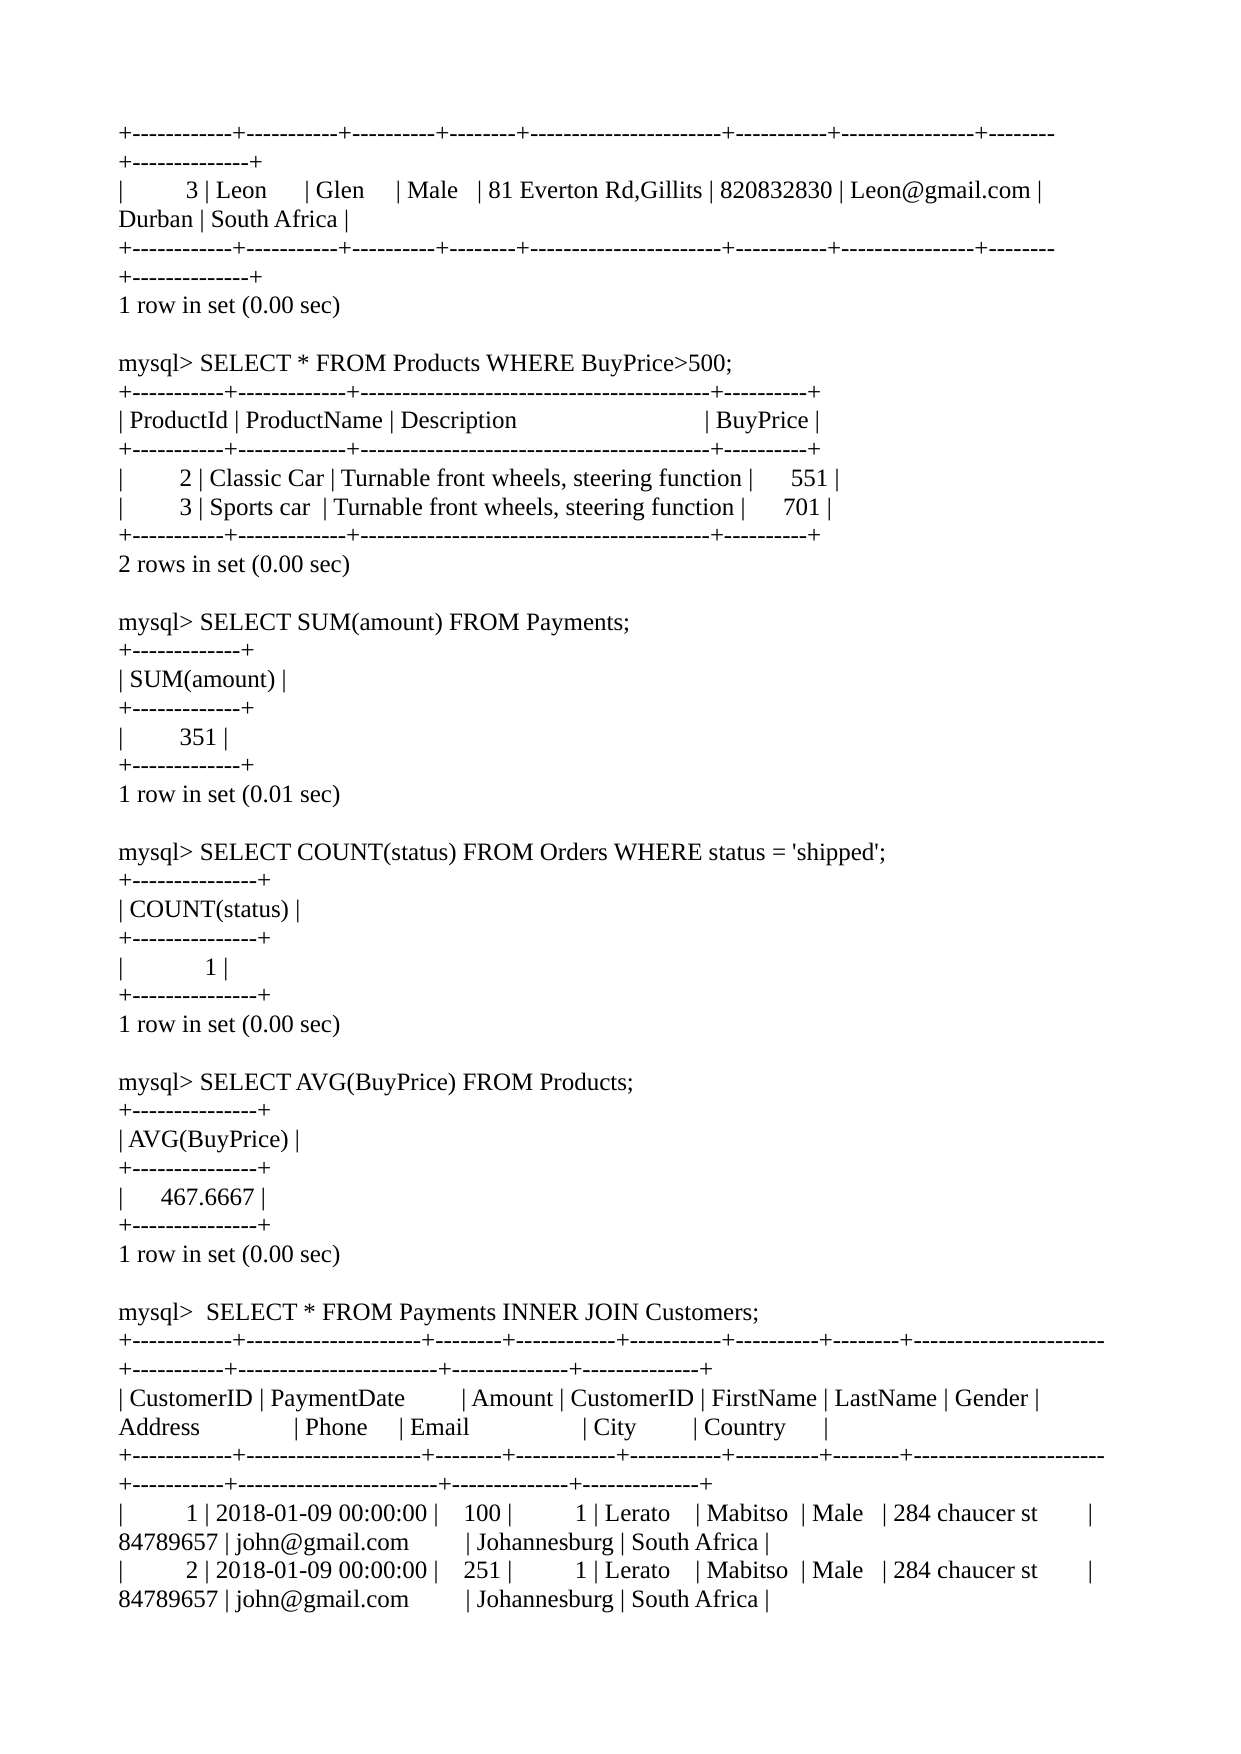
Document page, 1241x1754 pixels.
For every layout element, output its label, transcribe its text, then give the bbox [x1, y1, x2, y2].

text | ProductId | ProductName | Description | BuyPrice | [118, 406, 1122, 434]
text +-----------+-------------+------------------------------------------+----------+ [118, 434, 1122, 463]
text mysql> SELECT * FROM Products WHERE BuyPrice>500; [118, 348, 1122, 377]
text +---------------+ [118, 1096, 1122, 1124]
text | SUM(amount) | [118, 664, 1122, 693]
text | 467.6667 | [118, 1182, 1122, 1211]
text mysql> SELECT AVG(BuyPrice) FROM Products; [118, 1067, 1122, 1096]
text +---------------+ [118, 1211, 1122, 1239]
text +------------+-----------+----------+--------+-----------------------+-----------+----------------+--------+--------------+ [118, 118, 1122, 176]
text 2 rows in set (0.00 sec) [118, 549, 1122, 578]
text +------------+---------------------+--------+------------+-----------+----------+--------+-----------------------+-----------+------------------------+--------------+--------------+ [118, 1326, 1122, 1383]
text +---------------+ [118, 866, 1122, 894]
text | CustomerID | PaymentDate | Amount | CustomerID | FirstName | LastName | Gender | Address | Phone | Email | City | Country | [118, 1383, 1122, 1441]
text 1 row in set (0.01 sec) [118, 779, 1122, 808]
text | 2 | Classic Car | Turnable front wheels, steering function | 551 | [118, 463, 1122, 492]
text 1 row in set (0.00 sec) [118, 1239, 1122, 1268]
text +---------------+ [118, 923, 1122, 952]
text +-------------+ [118, 751, 1122, 779]
text | AVG(BuyPrice) | [118, 1124, 1122, 1153]
text | 3 | Leon | Glen | Male | 81 Everton Rd,Gillits | 820832830 | Leon@gmail.com | Durban | South Africa | [118, 176, 1122, 233]
text | COUNT(status) | [118, 894, 1122, 923]
text 1 row in set (0.00 sec) [118, 1009, 1122, 1038]
text +-------------+ [118, 693, 1122, 722]
text +-----------+-------------+------------------------------------------+----------+ [118, 521, 1122, 549]
text +---------------+ [118, 1153, 1122, 1182]
text mysql> SELECT SUM(amount) FROM Payments; [118, 607, 1122, 636]
text | 1 | 2018-01-09 00:00:00 | 100 | 1 | Lerato | Mabitso | Male | 284 chaucer st | 84789657 | john@gmail.com | Johannesburg | South Africa | [118, 1498, 1122, 1556]
text +------------+-----------+----------+--------+-----------------------+-----------+----------------+--------+--------------+ [118, 233, 1122, 291]
text | 351 | [118, 722, 1122, 751]
text 1 row in set (0.00 sec) [118, 291, 1122, 319]
text +-------------+ [118, 636, 1122, 664]
text mysql> SELECT * FROM Payments INNER JOIN Customers; [118, 1297, 1122, 1326]
text +---------------+ [118, 981, 1122, 1009]
text | 3 | Sports car | Turnable front wheels, steering function | 701 | [118, 492, 1122, 521]
text | 1 | [118, 952, 1122, 981]
text +-----------+-------------+------------------------------------------+----------+ [118, 377, 1122, 406]
text | 2 | 2018-01-09 00:00:00 | 251 | 1 | Lerato | Mabitso | Male | 284 chaucer st | 84789657 | john@gmail.com | Johannesburg | South Africa | [118, 1556, 1122, 1613]
text mysql> SELECT COUNT(status) FROM Orders WHERE status = 'shipped'; [118, 837, 1122, 866]
text +------------+---------------------+--------+------------+-----------+----------+--------+-----------------------+-----------+------------------------+--------------+--------------+ [118, 1441, 1122, 1498]
